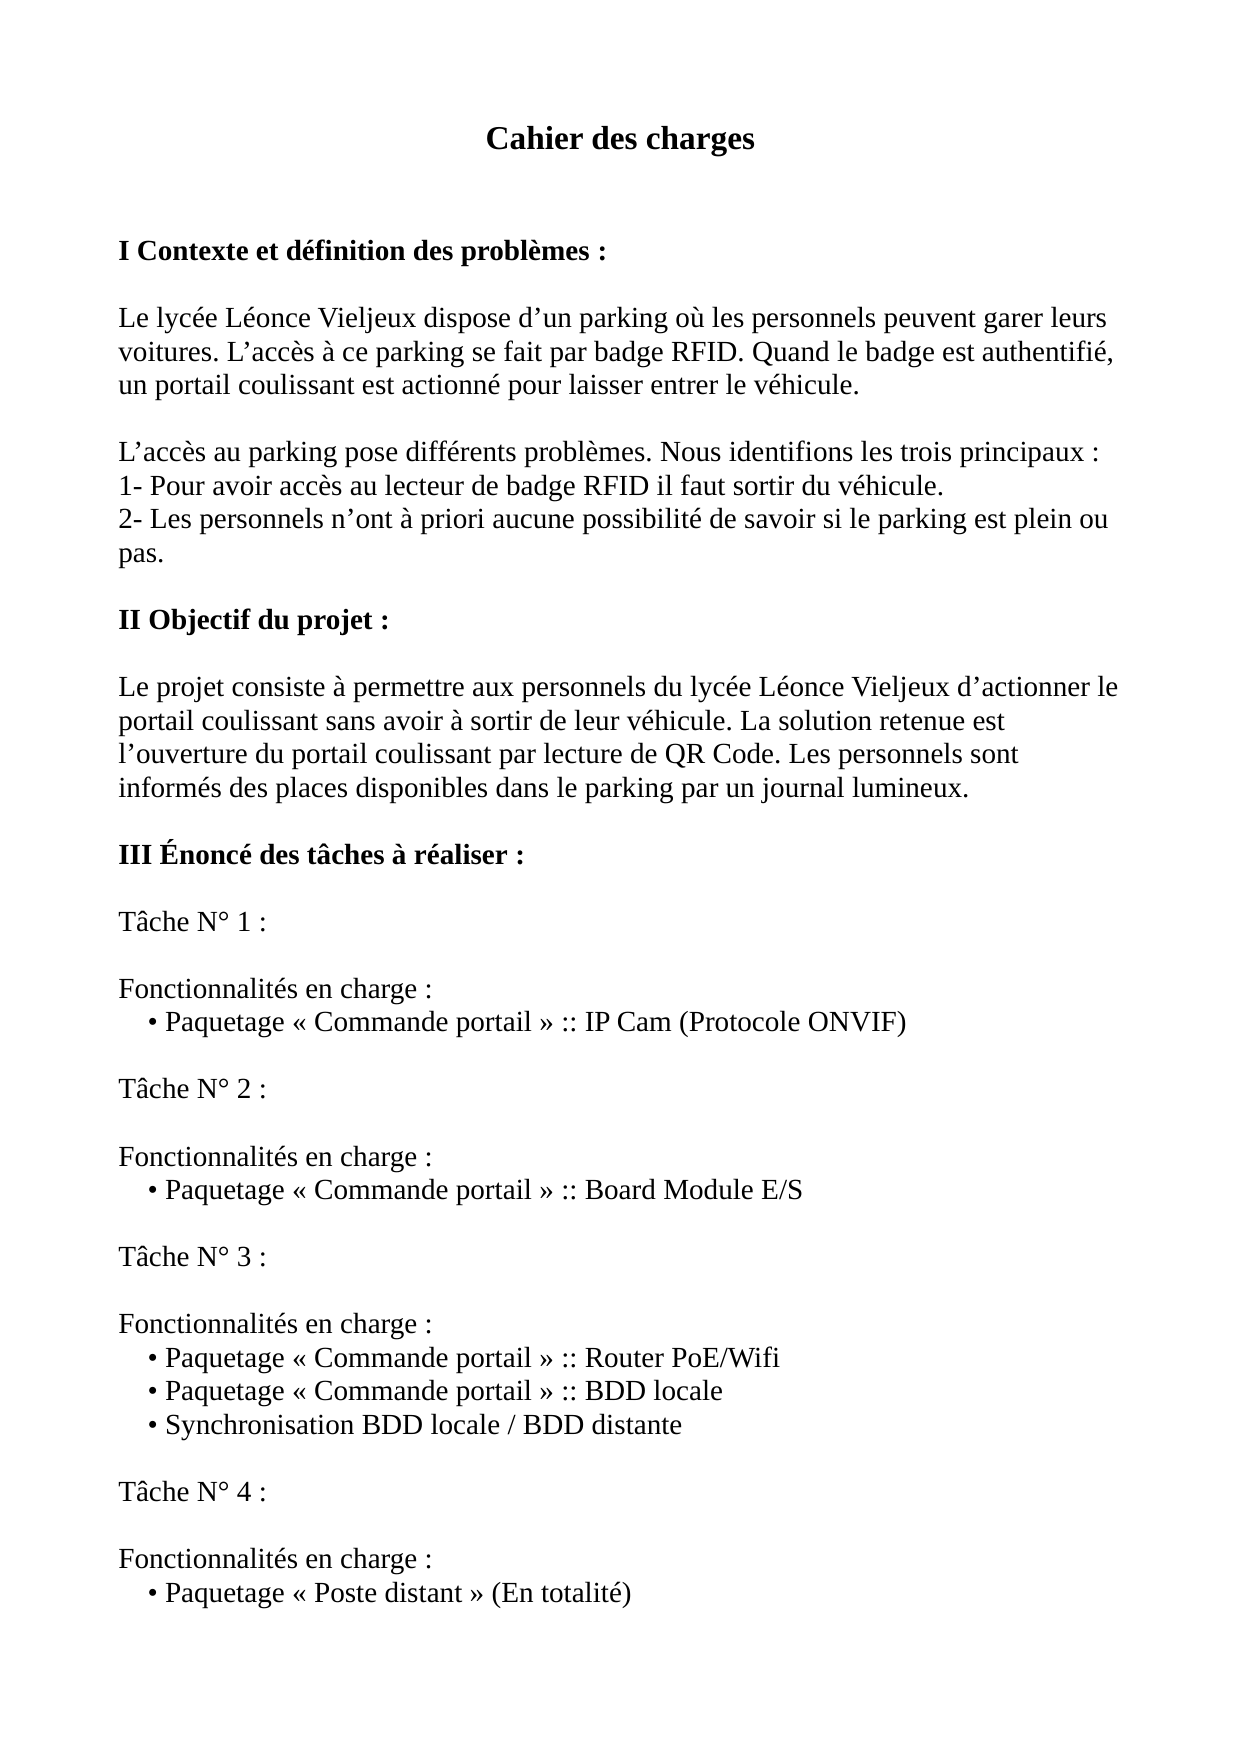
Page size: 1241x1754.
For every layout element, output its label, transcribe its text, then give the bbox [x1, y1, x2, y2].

text Cahier des charges [118, 118, 1122, 156]
text Tâche N° 4 : [118, 1474, 1122, 1508]
text • Paquetage « Poste distant » (En totalité) [118, 1575, 1122, 1608]
text • Paquetage « Commande portail » :: BDD locale [118, 1373, 1122, 1407]
text Le projet consiste à permettre aux personnels du lycée Léonce Vieljeux d’actionner le portail coulissant sans avoir à sortir de leur véhicule. La solution retenue est l’ouverture du portail coulissant par lecture de QR Code. Les personnels sont informés des places disponibles dans le parking par un journal lumineux. [118, 669, 1122, 803]
text III Énoncé des tâches à réaliser : [118, 837, 1122, 870]
text • Synchronisation BDD locale / BDD distante [118, 1407, 1122, 1441]
text Tâche N° 1 : [118, 904, 1122, 937]
text Tâche N° 2 : [118, 1072, 1122, 1105]
text II Objectif du projet : [118, 602, 1122, 636]
text 2- Les personnels n’ont à priori aucune possibilité de savoir si le parking est plein ou pas. [118, 501, 1122, 568]
text • Paquetage « Commande portail » :: Router PoE/Wifi [118, 1340, 1122, 1373]
text L’accès au parking pose différents problèmes. Nous identifions les trois principaux : [118, 434, 1122, 468]
text • Paquetage « Commande portail » :: IP Cam (Protocole ONVIF) [118, 1004, 1122, 1038]
text I Contexte et définition des problèmes : [118, 233, 1122, 267]
text 1- Pour avoir accès au lecteur de badge RFID il faut sortir du véhicule. [118, 468, 1122, 501]
text Tâche N° 3 : [118, 1239, 1122, 1273]
text Fonctionnalités en charge : [118, 1541, 1122, 1575]
text Le lycée Léonce Vieljeux dispose d’un parking où les personnels peuvent garer leurs voitures. L’accès à ce parking se fait par badge RFID. Quand le badge est authentifié, un portail coulissant est actionné pour laisser entrer le véhicule. [118, 300, 1122, 401]
text • Paquetage « Commande portail » :: Board Module E/S [118, 1172, 1122, 1206]
text Fonctionnalités en charge : [118, 1306, 1122, 1340]
text Fonctionnalités en charge : [118, 1139, 1122, 1172]
text Fonctionnalités en charge : [118, 971, 1122, 1004]
